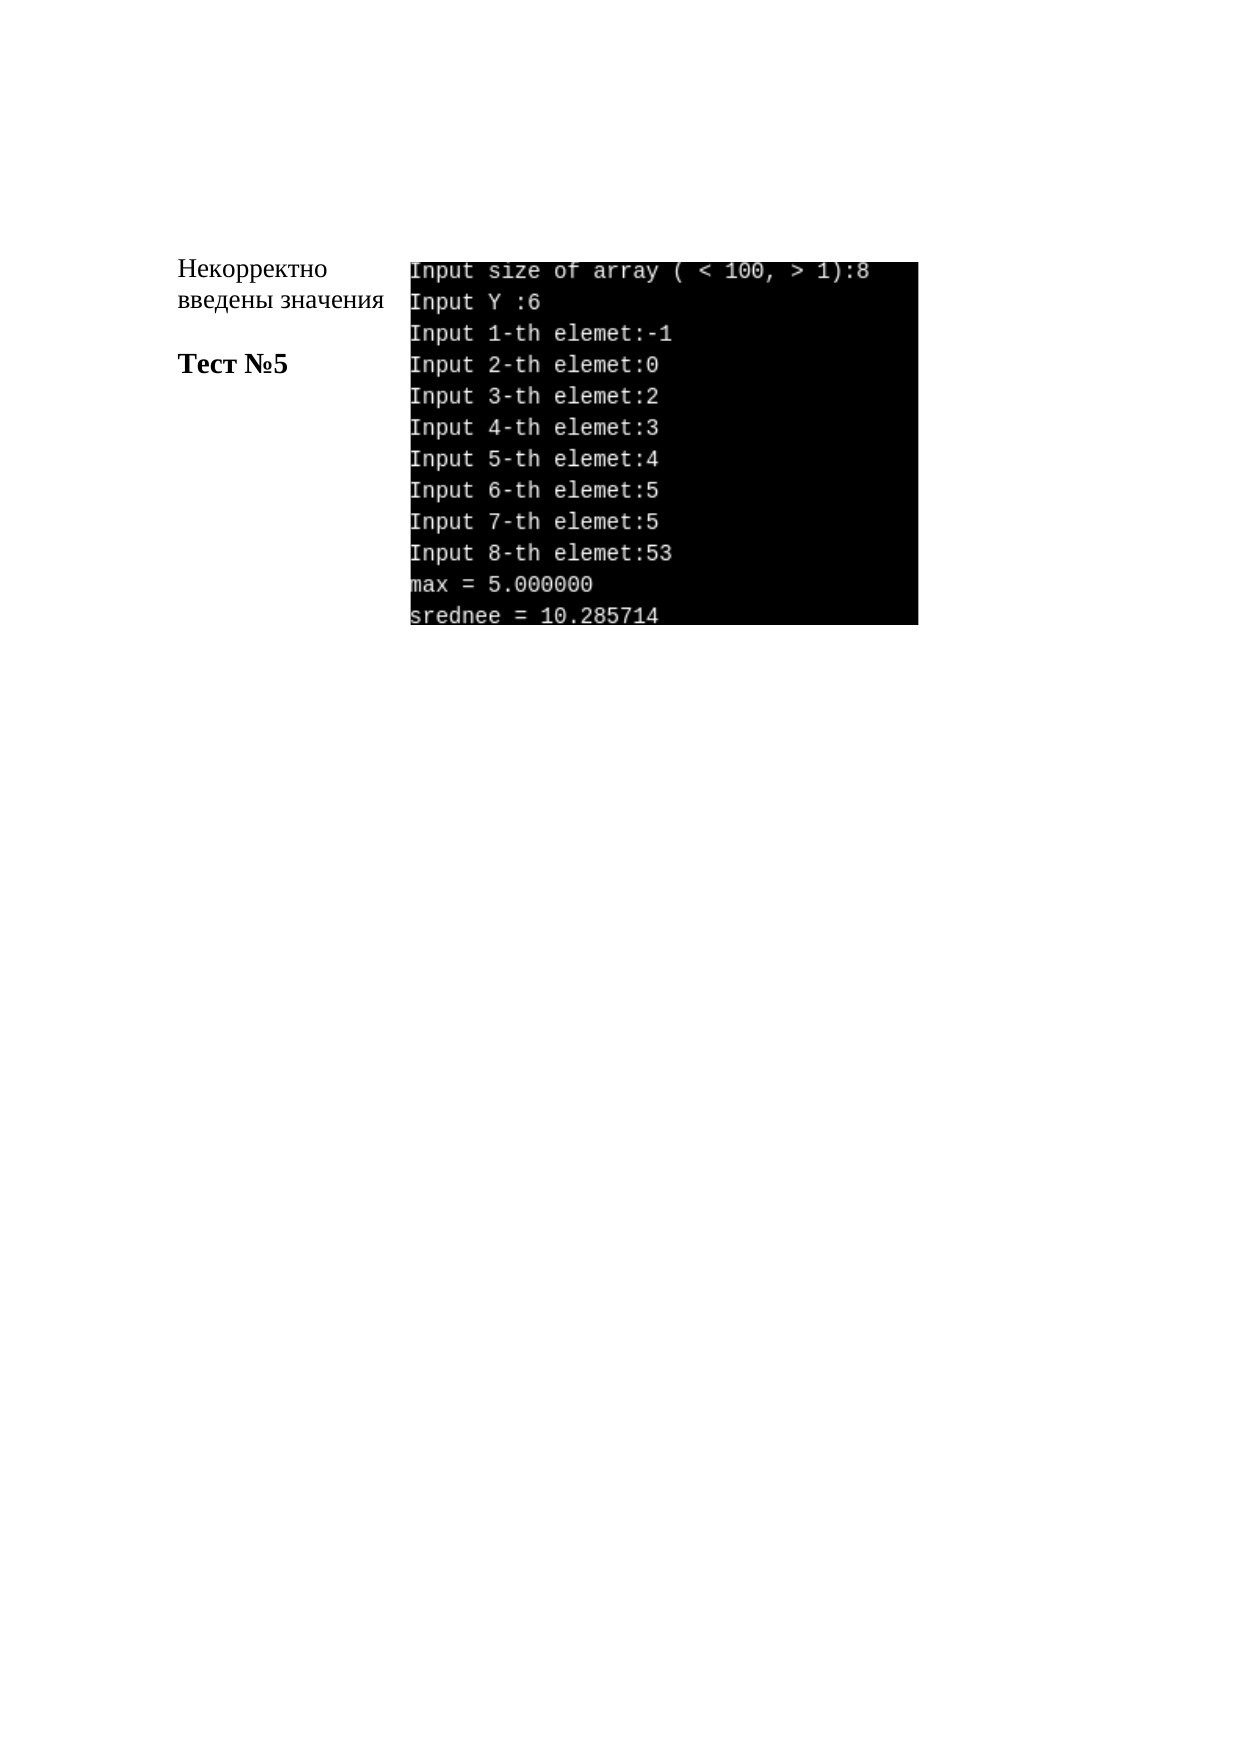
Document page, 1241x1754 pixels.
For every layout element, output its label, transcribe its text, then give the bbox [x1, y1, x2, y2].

text Тест №5 [177, 346, 410, 379]
text Некорректно введены значения [177, 252, 1152, 314]
picture [410, 262, 919, 625]
text [919, 346, 1152, 379]
